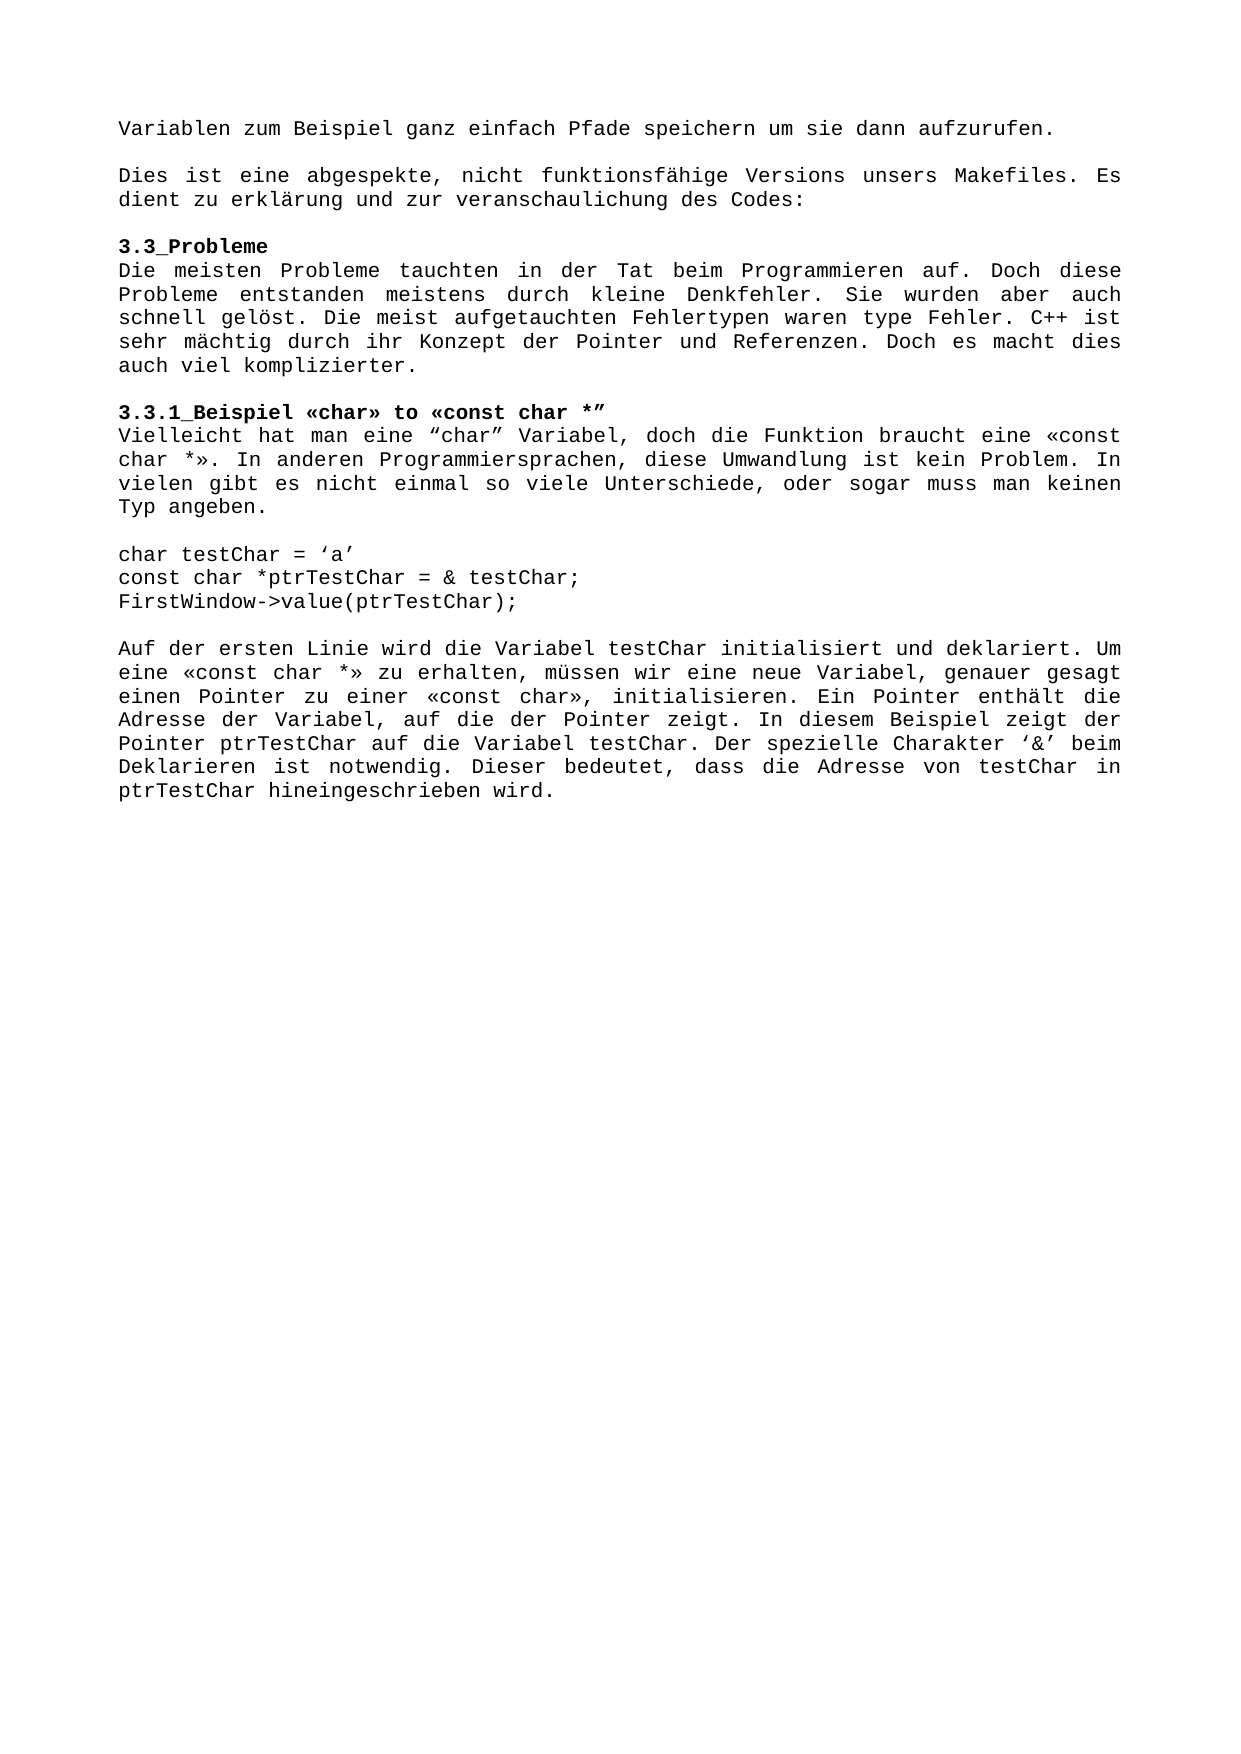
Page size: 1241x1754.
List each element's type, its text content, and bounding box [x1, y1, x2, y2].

text 3.3.1_Beispiel «char» to «const char *” [118, 402, 1122, 426]
text Variablen zum Beispiel ganz einfach Pfade speichern um sie dann aufzurufen. [118, 118, 1122, 142]
text 3.3_Probleme [118, 236, 1122, 260]
text Vielleicht hat man eine “char” Variabel, doch die Funktion braucht eine «const char *». In anderen Programmiersprachen, diese Umwandlung ist kein Problem. In vielen gibt es nicht einmal so viele Unterschiede, oder sogar muss man keinen Typ angeben. [118, 426, 1122, 520]
text Auf der ersten Linie wird die Variabel testChar initialisiert und deklariert. Um eine «const char *» zu erhalten, müssen wir eine neue Variabel, genauer gesagt einen Pointer zu einer «const char», initialisieren. Ein Pointer enthält die Adresse der Variabel, auf die der Pointer zeigt. In diesem Beispiel zeigt der Pointer ptrTestChar auf die Variabel testChar. Der spezielle Charakter ‘&’ beim Deklarieren ist notwendig. Dieser bedeutet, dass die Adresse von testChar in ptrTestChar hineingeschrieben wird. [118, 638, 1122, 804]
text Dies ist eine abgespekte, nicht funktionsfähige Versions unsers Makefiles. Es dient zu erklärung und zur veranschaulichung des Codes: [118, 165, 1122, 213]
text char testChar = ‘a’ [118, 544, 1122, 567]
text const char *ptrTestChar = & testChar; [118, 567, 1122, 591]
text Die meisten Probleme tauchten in der Tat beim Programmieren auf. Doch diese Probleme entstanden meistens durch kleine Denkfehler. Sie wurden aber auch schnell gelöst. Die meist aufgetauchten Fehlertypen waren type Fehler. C++ ist sehr mächtig durch ihr Konzept der Pointer und Referenzen. Doch es macht dies auch viel komplizierter. [118, 260, 1122, 378]
text FirstWindow->value(ptrTestChar); [118, 591, 1122, 615]
